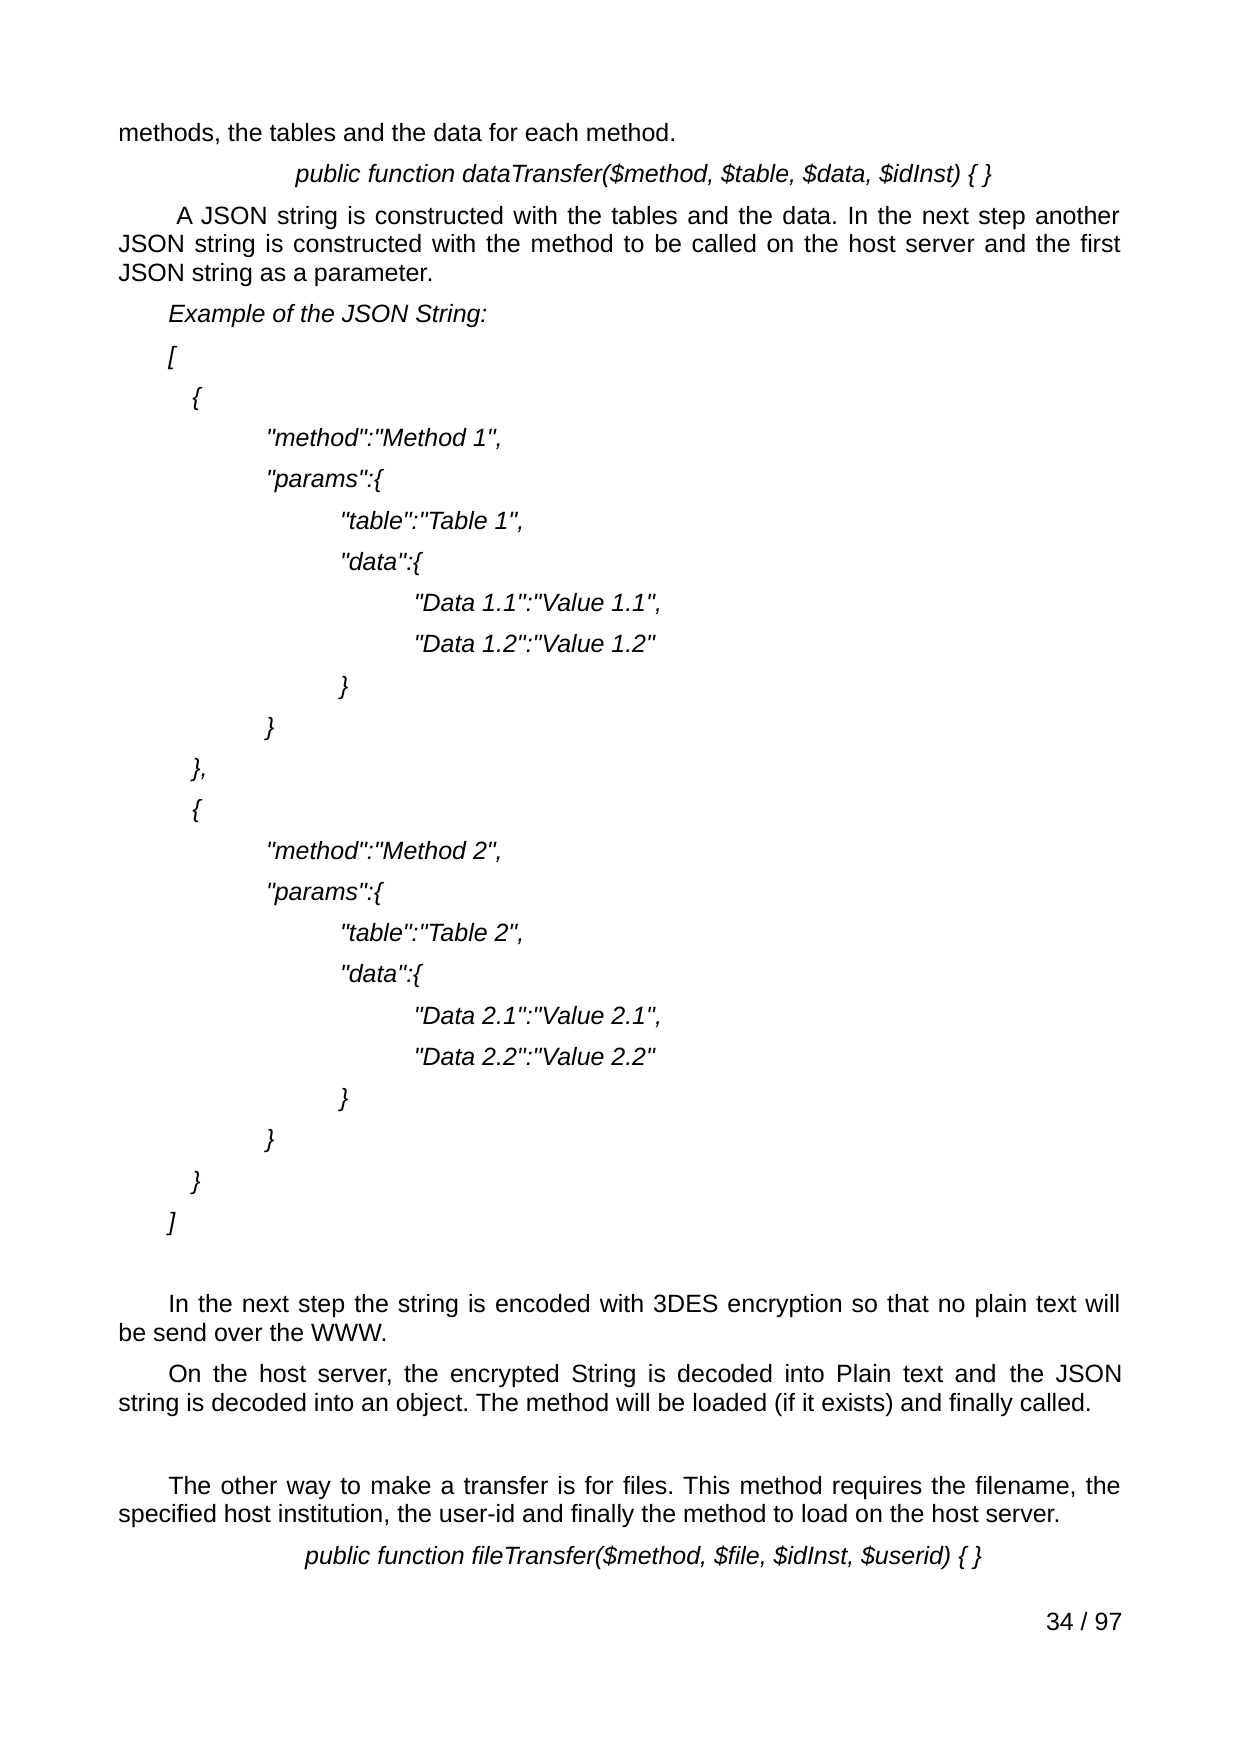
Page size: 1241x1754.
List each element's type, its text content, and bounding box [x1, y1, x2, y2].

text "Data 1.1":"Value 1.1", [118, 588, 1122, 617]
text "data":{ [118, 959, 1122, 988]
text In the next step the string is encoded with 3DES encryption so that no plain text will be send over the WWW. [118, 1289, 1122, 1347]
text On the host server, the encrypted String is decoded into Plain text and the JSON string is decoded into an object. The method will be loaded (if it exists) and finally called. [118, 1359, 1122, 1417]
text "Data 1.2":"Value 1.2" [118, 629, 1122, 658]
text [ [118, 341, 1122, 369]
text "table":"Table 1", [118, 506, 1122, 534]
text }, [118, 753, 1122, 782]
text } [118, 671, 1122, 699]
text "Data 2.1":"Value 2.1", [118, 1001, 1122, 1029]
text ] [118, 1207, 1122, 1236]
text } [118, 1124, 1122, 1153]
text "params":{ [118, 464, 1122, 493]
text public function dataTransfer($method, $table, $data, $idInst) { } [118, 159, 1122, 188]
text A JSON string is constructed with the tables and the data. In the next step another JSON string is constructed with the method to be called on the host server and the first JSON string as a parameter. [118, 201, 1122, 287]
text Example of the JSON String: [118, 299, 1122, 328]
text { [118, 794, 1122, 823]
text } [118, 1083, 1122, 1112]
text } [118, 1166, 1122, 1194]
text { [118, 382, 1122, 411]
text "method":"Method 2", [118, 836, 1122, 864]
text methods, the tables and the data for each method. [118, 118, 1122, 147]
text The other way to make a transfer is for files. This method requires the filename, the specified host institution, the user-id and finally the method to load on the host server. [118, 1471, 1122, 1528]
text "method":"Method 1", [118, 423, 1122, 452]
text } [118, 712, 1122, 741]
text "params":{ [118, 877, 1122, 906]
text "Data 2.2":"Value 2.2" [118, 1042, 1122, 1071]
text "data":{ [118, 547, 1122, 576]
text "table":"Table 2", [118, 918, 1122, 947]
text public function fileTransfer($method, $file, $idInst, $userid) { } [118, 1541, 1122, 1569]
